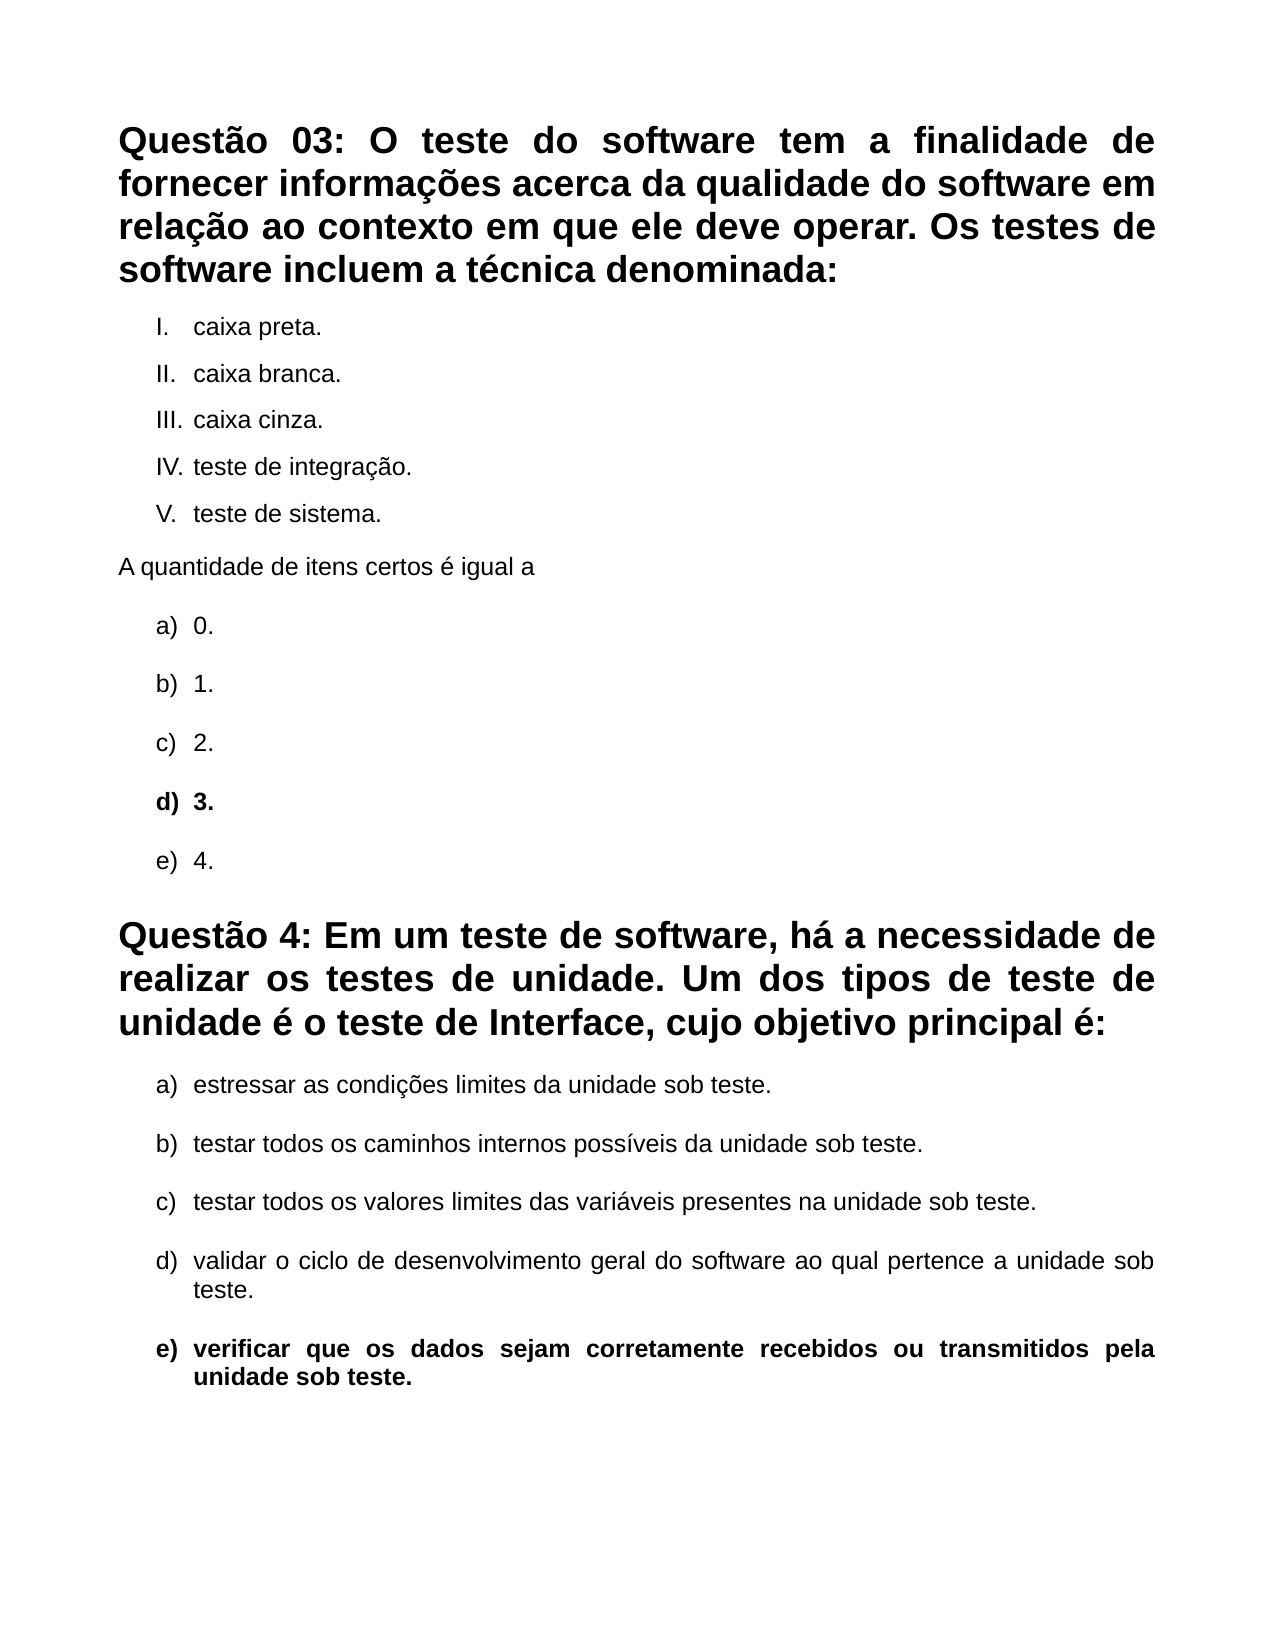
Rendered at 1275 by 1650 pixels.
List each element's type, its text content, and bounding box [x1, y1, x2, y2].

subtitle Questão 4: Em um teste de software, há a necessidade de realizar os testes de unidade. Um dos tipos de teste de unidade é o teste de Interface, cujo objetivo principal é: [118, 913, 1157, 1043]
list 2. [156, 728, 1157, 757]
list 4. [156, 846, 1157, 874]
list caixa branca. [156, 358, 1157, 387]
list caixa cinza. [156, 405, 1157, 434]
list testar todos os caminhos internos possíveis da unidade sob teste. [156, 1128, 1157, 1157]
list 3. [156, 787, 1157, 816]
list verificar que os dados sejam corretamente recebidos ou transmitidos pela unidade sob teste. [156, 1333, 1157, 1391]
list estressar as condições limites da unidade sob teste. [156, 1070, 1157, 1098]
list validar o ciclo de desenvolvimento geral do software ao qual pertence a unidade sob teste. [156, 1246, 1157, 1303]
list 1. [156, 669, 1157, 698]
subtitle Questão 03: O teste do software tem a finalidade de fornecer informações acerca da qualidade do software em relação ao contexto em que ele deve operar. Os testes de software incluem a técnica denominada: [118, 118, 1157, 291]
list testar todos os valores limites das variáveis presentes na unidade sob teste. [156, 1187, 1157, 1216]
text A quantidade de itens certos é igual a [118, 552, 1157, 581]
list teste de integração. [156, 452, 1157, 481]
list teste de sistema. [156, 499, 1157, 528]
list 0. [156, 611, 1157, 639]
list caixa preta. [156, 312, 1157, 340]
